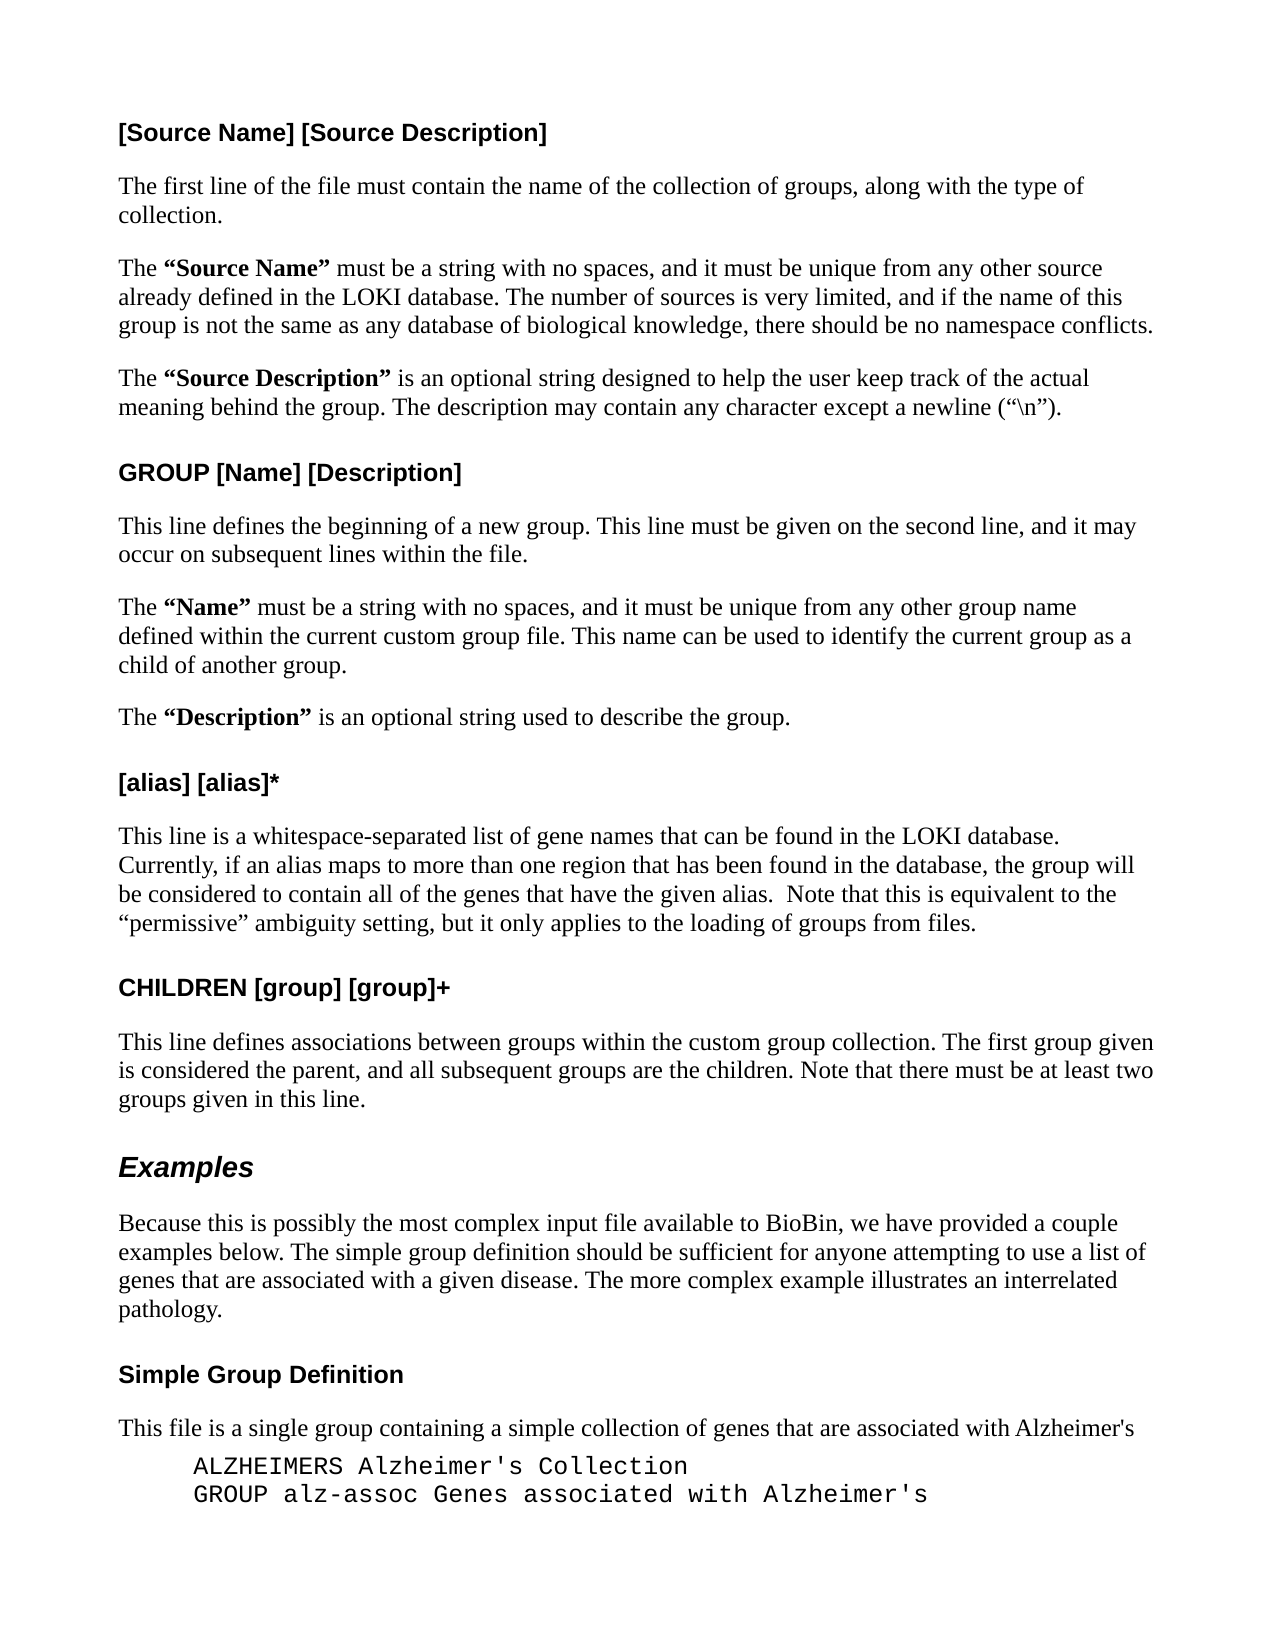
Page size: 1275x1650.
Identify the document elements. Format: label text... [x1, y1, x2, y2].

text Because this is possibly the most complex input file available to BioBin, we have provided a couple examples below. The simple group definition should be sufficient for anyone attempting to use a list of genes that are associated with a given disease. The more complex example illustrates an interrelated pathology. [118, 1208, 1157, 1323]
subtitle Examples [118, 1150, 1157, 1183]
subtitle [alias] [alias]* [118, 768, 1157, 797]
text This file is a single group containing a simple collection of genes that are associated with Alzheimer's [118, 1413, 1157, 1442]
text GROUP alz-assoc Genes associated with Alzheimer's [193, 1482, 1157, 1510]
subtitle [Source Name] [Source Description] [118, 118, 1157, 147]
text This line defines associations between groups within the custom group collection. The first group given is considered the parent, and all subsequent groups are the children. Note that there must be at least two groups given in this line. [118, 1027, 1157, 1113]
text The “Description” is an optional string used to describe the group. [118, 702, 1157, 731]
subtitle Simple Group Definition [118, 1360, 1157, 1388]
text The “Source Description” is an optional string designed to help the user keep track of the actual meaning behind the group. The description may contain any character except a newline (“\n”). [118, 363, 1157, 421]
text This line is a whitespace-separated list of gene names that can be found in the LOKI database. Currently, if an alias maps to more than one region that has been found in the database, the group will be considered to contain all of the genes that have the given alias. Note that this is equivalent to the “permissive” ambiguity setting, but it only applies to the loading of groups from files. [118, 821, 1157, 936]
text The “Source Name” must be a string with no spaces, and it must be unique from any other source already defined in the LOKI database. The number of sources is very limited, and if the name of this group is not the same as any database of biological knowledge, there should be no namespace conflicts. [118, 253, 1157, 339]
text The “Name” must be a string with no spaces, and it must be unique from any other group name defined within the current custom group file. This name can be used to identify the current group as a child of another group. [118, 592, 1157, 678]
text The first line of the file must contain the name of the collection of groups, along with the type of collection. [118, 171, 1157, 229]
subtitle CHILDREN [group] [group]+ [118, 973, 1157, 1002]
text ALZHEIMERS Alzheimer's Collection [193, 1454, 1157, 1482]
subtitle GROUP [Name] [Description] [118, 457, 1157, 486]
text This line defines the beginning of a new group. This line must be given on the second line, and it may occur on subsequent lines within the file. [118, 511, 1157, 568]
